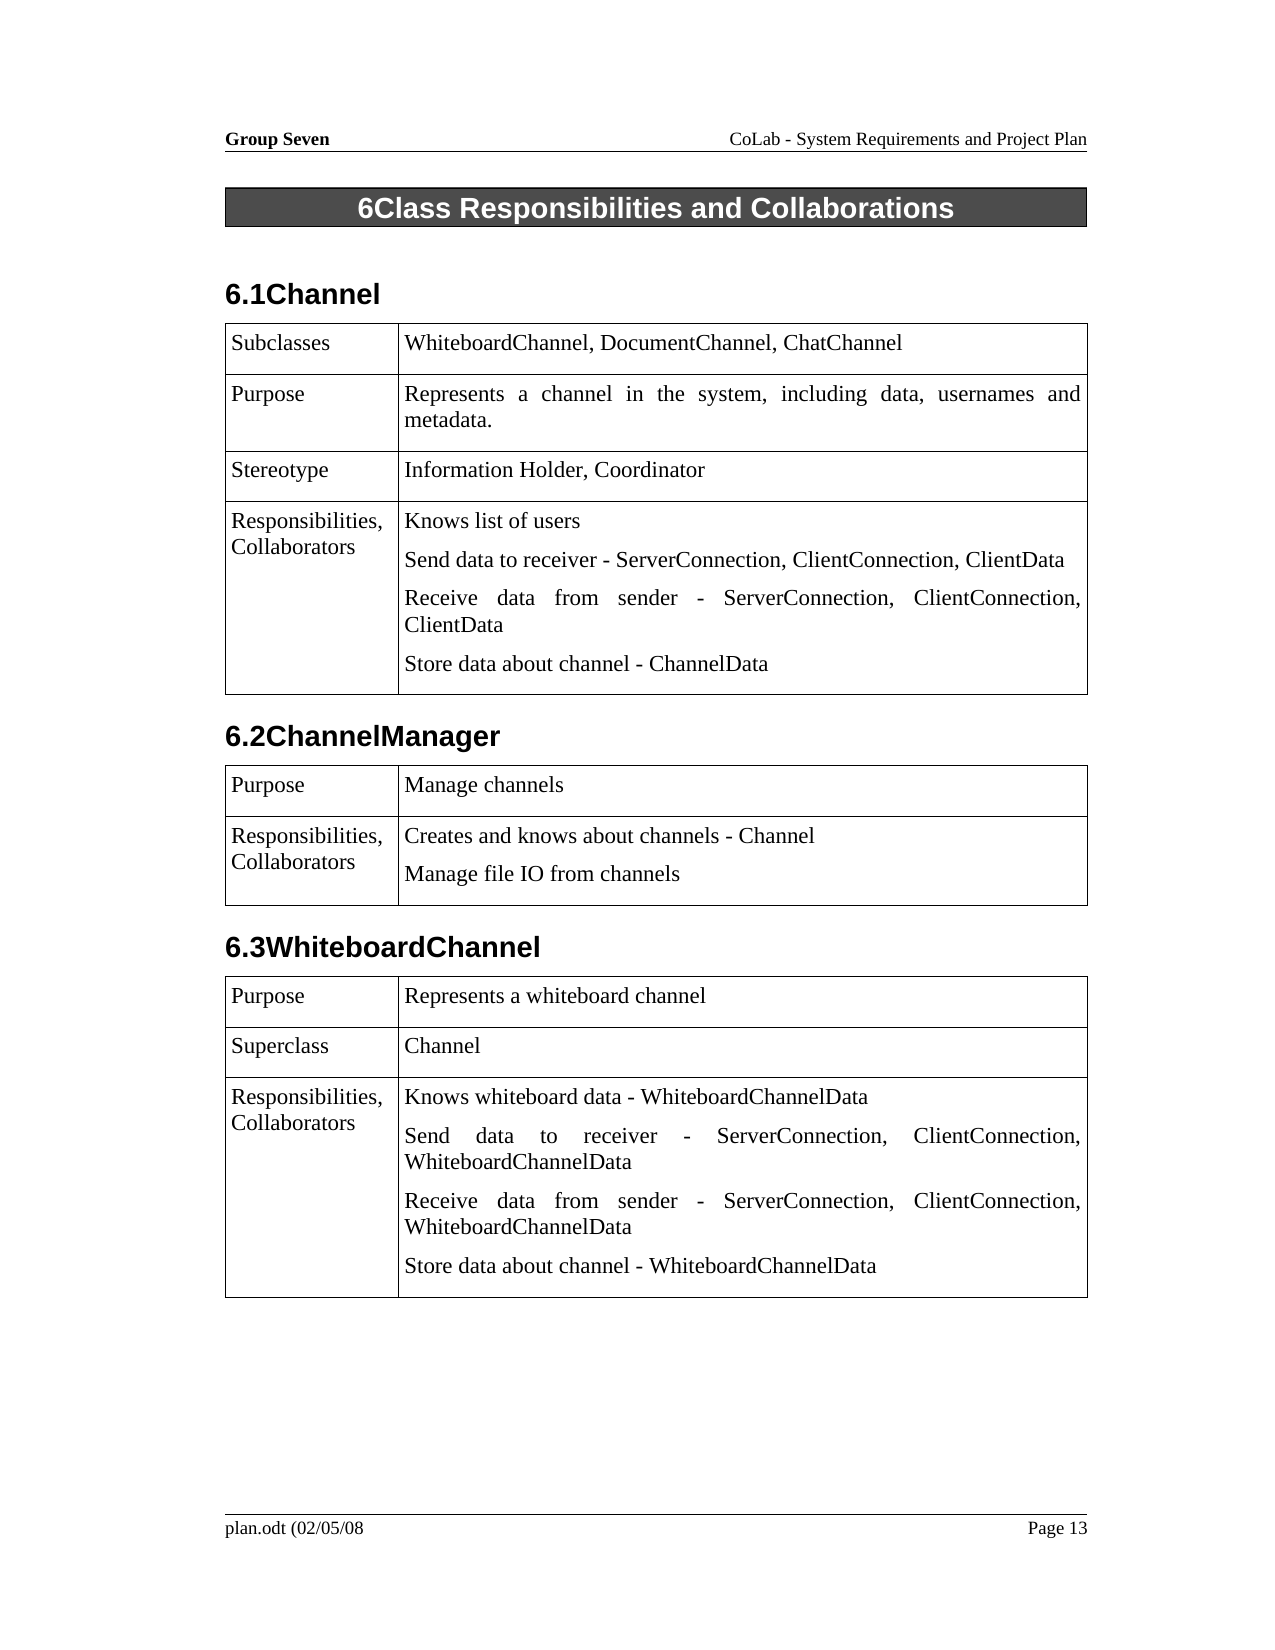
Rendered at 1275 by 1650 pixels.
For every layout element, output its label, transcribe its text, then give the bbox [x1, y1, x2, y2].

subtitle WhiteboardChannel [225, 930, 1087, 964]
table_cell Responsibilities, Collaborators [226, 1078, 398, 1297]
subtitle Class Responsibilities and Collaborations [226, 189, 1086, 226]
table_cell Information Holder, Coordinator [399, 452, 1087, 501]
table_cell Stereotype [226, 452, 398, 501]
table_cell Creates and knows about channels - Channel Manage file IO from channels [399, 817, 1087, 905]
table_cell Represents a channel in the system, including data, usernames and metadata. [399, 375, 1087, 451]
table_header Purpose [226, 977, 398, 1027]
table_cell Responsibilities, Collaborators [226, 502, 398, 694]
subtitle Channel [225, 277, 1087, 311]
table_cell Superclass [226, 1028, 398, 1077]
table_header Represents a whiteboard channel [399, 977, 1087, 1027]
table_cell Knows list of users Send data to receiver - ServerConnection, ClientConnection, ClientData Receive data from sender - ServerConnection, ClientConnection, ClientData Store data about channel - ChannelData [399, 502, 1087, 694]
table_cell Knows whiteboard data - WhiteboardChannelData Send data to receiver - ServerConnection, ClientConnection, WhiteboardChannelData Receive data from sender - ServerConnection, ClientConnection, WhiteboardChannelData Store data about channel - WhiteboardChannelData [399, 1078, 1087, 1297]
table_header Manage channels [399, 766, 1087, 816]
table_cell Purpose [226, 375, 398, 451]
subtitle ChannelManager [225, 719, 1087, 753]
table_header Subclasses [226, 324, 398, 374]
table_header WhiteboardChannel, DocumentChannel, ChatChannel [399, 324, 1087, 374]
table_cell Channel [399, 1028, 1087, 1077]
table_header Purpose [226, 766, 398, 816]
table_cell Responsibilities, Collaborators [226, 817, 398, 905]
